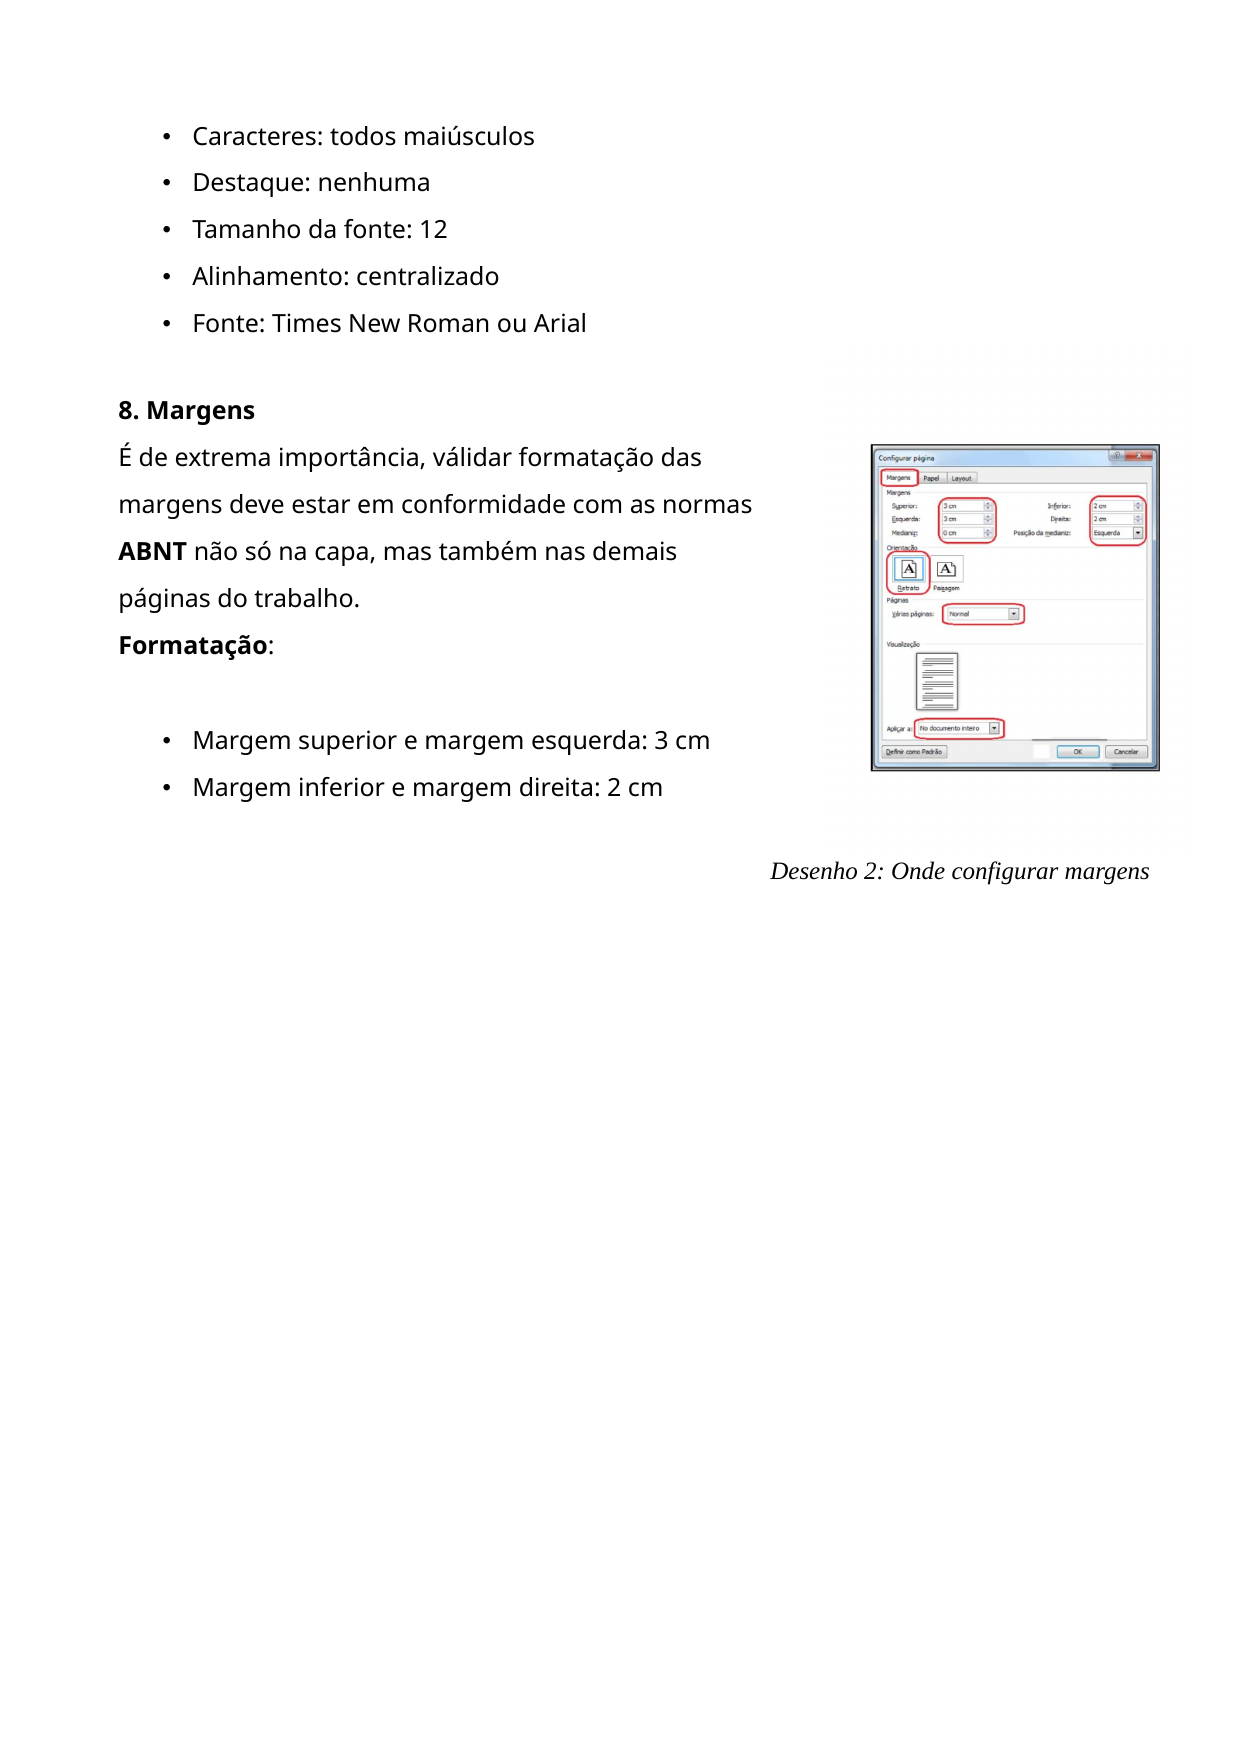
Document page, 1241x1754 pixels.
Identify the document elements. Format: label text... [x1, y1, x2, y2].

list Tamanho da fonte: 12 [162, 212, 1122, 246]
list Alinhamento: centralizado [162, 259, 1122, 293]
text É de extrema importância, válidar formatação das margens deve estar em conformidade com as normas ABNT não só na capa, mas também nas demais páginas do trabalho. [118, 439, 770, 614]
list Fonte: Times New Roman ou Arial [162, 306, 1122, 340]
text Desenho 2: Onde configurar margens [770, 424, 1183, 885]
subtitle [770, 885, 1183, 1009]
text Formatação: [118, 627, 770, 662]
list Caracteres: todos maiúsculos [162, 118, 1122, 152]
subtitle 8. Margens [118, 393, 826, 427]
list Margem superior e margem esquerda: 3 cm [162, 722, 770, 756]
list Destaque: nenhuma [162, 165, 1122, 199]
picture [826, 345, 1190, 857]
list Margem inferior e margem direita: 2 cm [162, 769, 770, 803]
